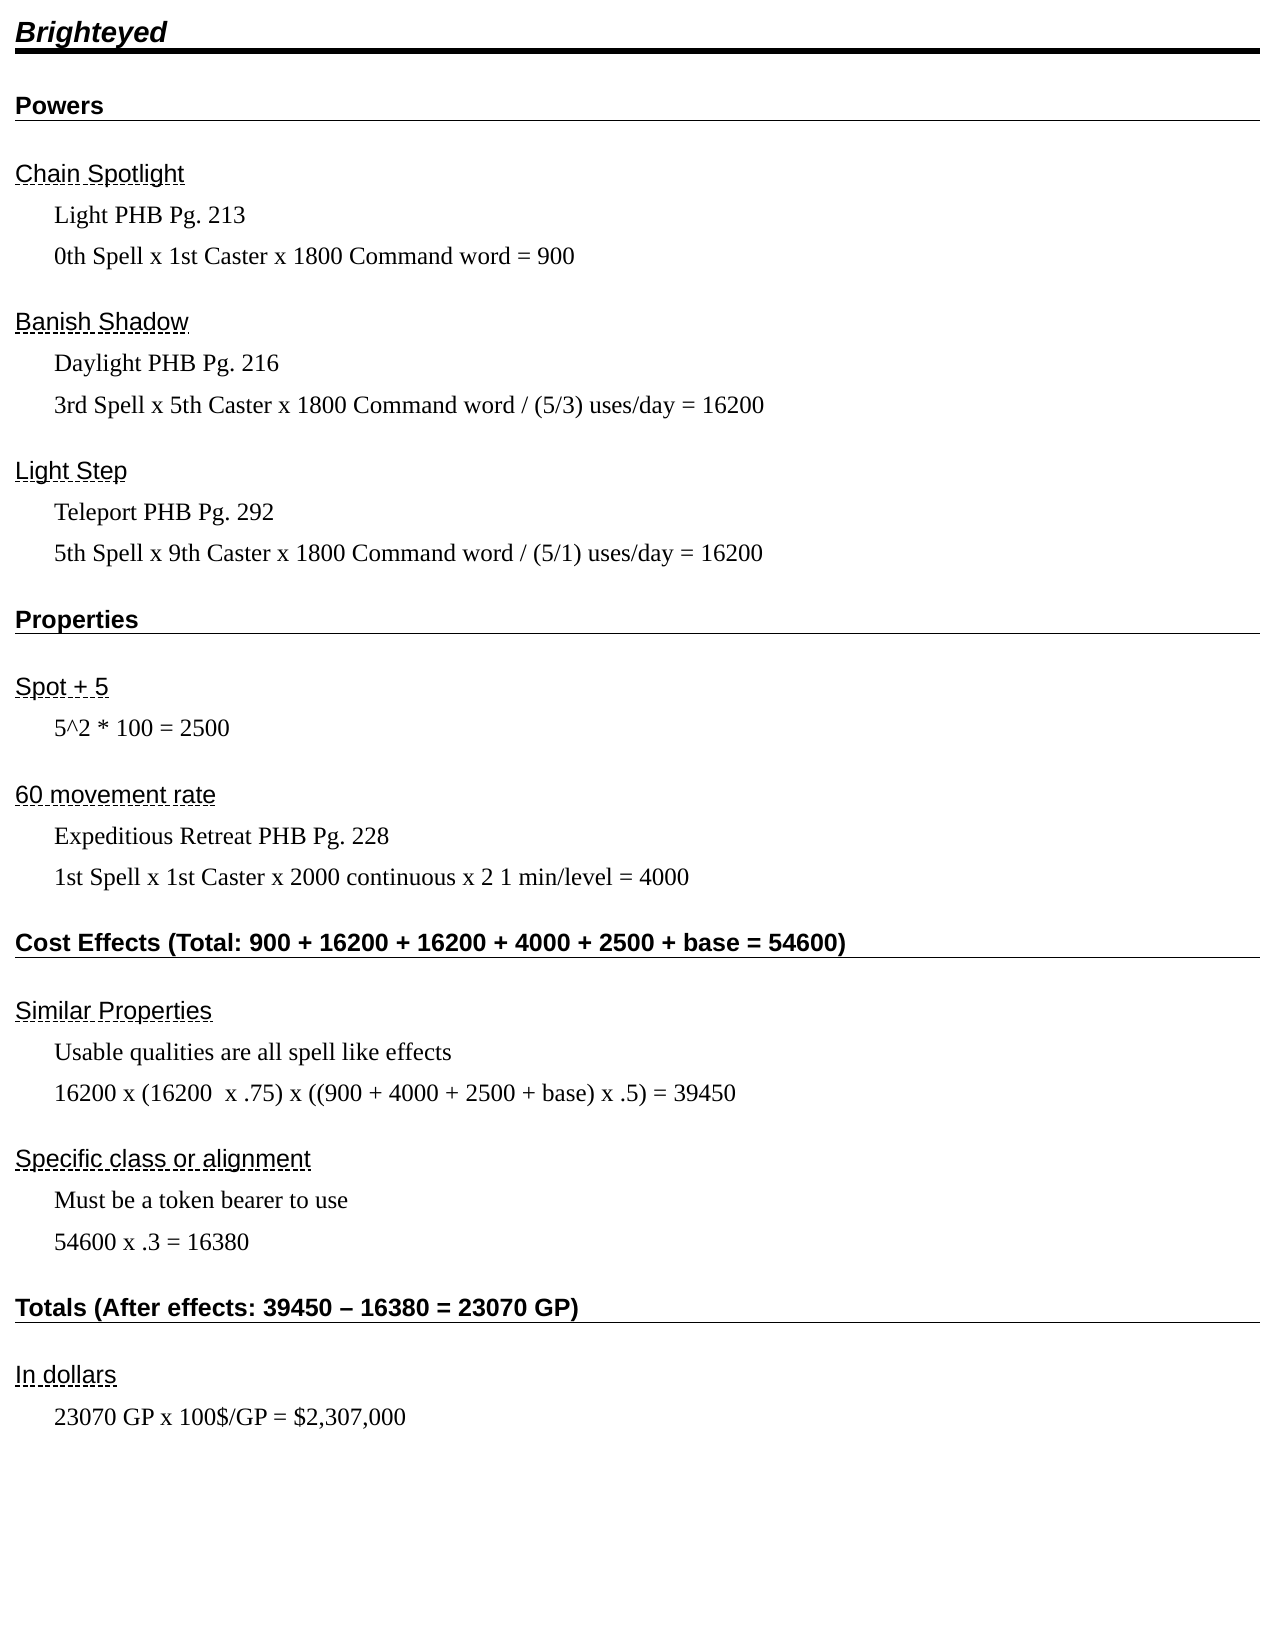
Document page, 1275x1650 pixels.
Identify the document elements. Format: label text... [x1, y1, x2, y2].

text 1st Spell x 1st Caster x 2000 continuous x 2 1 min/level = 4000 [54, 862, 1260, 891]
text Light PHB Pg. 213 [54, 200, 1260, 228]
text 5th Spell x 9th Caster x 1800 Command word / (5/1) uses/day = 16200 [54, 538, 1260, 567]
text Expeditious Retreat PHB Pg. 228 [54, 821, 1260, 849]
subtitle Properties [15, 605, 1260, 633]
subtitle Brighteyed [15, 15, 1260, 48]
text 16200 x (16200 x .75) x ((900 + 4000 + 2500 + base) x .5) = 39450 [54, 1078, 1260, 1107]
text Usable qualities are all spell like effects [54, 1037, 1260, 1066]
text Daylight PHB Pg. 216 [54, 348, 1260, 377]
subtitle Cost Effects (Total: 900 + 16200 + 16200 + 4000 + 2500 + base = 54600) [15, 928, 1260, 957]
subtitle Powers [15, 91, 1260, 120]
text 23070 GP x 100$/GP = $2,307,000 [54, 1402, 1260, 1430]
subtitle 60 movement rate [15, 779, 1260, 808]
text 3rd Spell x 5th Caster x 1800 Command word / (5/3) uses/day = 16200 [54, 390, 1260, 418]
text 5^2 * 100 = 2500 [54, 713, 1260, 742]
subtitle Banish Shadow [15, 307, 1260, 336]
text 0th Spell x 1st Caster x 1800 Command word = 900 [54, 241, 1260, 270]
subtitle Spot + 5 [15, 672, 1260, 701]
subtitle Light Step [15, 456, 1260, 485]
subtitle Specific class or alignment [15, 1144, 1260, 1173]
subtitle Chain Spotlight [15, 158, 1260, 187]
text Teleport PHB Pg. 292 [54, 497, 1260, 526]
subtitle Totals (After effects: 39450 – 16380 = 23070 GP) [15, 1293, 1260, 1322]
text 54600 x .3 = 16380 [54, 1227, 1260, 1256]
subtitle In dollars [15, 1360, 1260, 1389]
text Must be a token bearer to use [54, 1186, 1260, 1214]
subtitle Similar Properties [15, 996, 1260, 1024]
